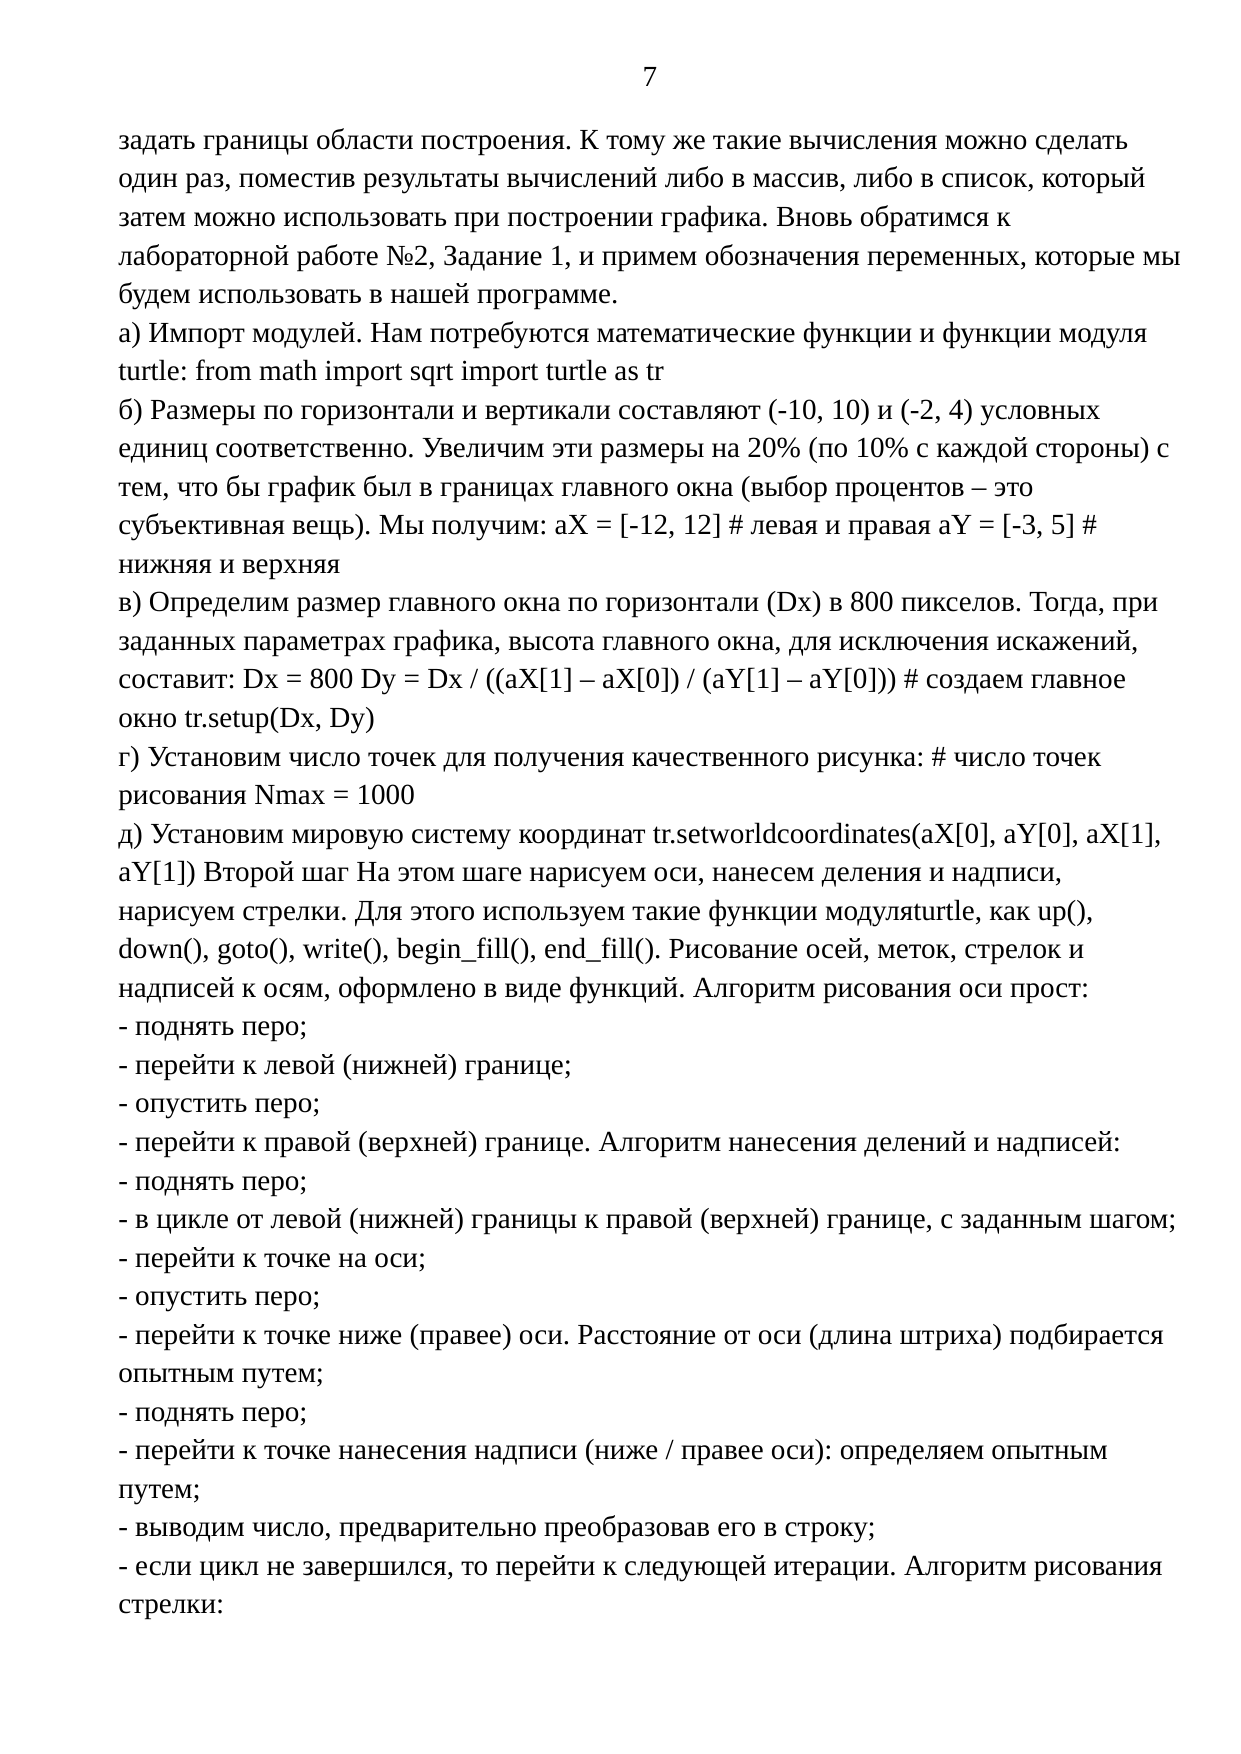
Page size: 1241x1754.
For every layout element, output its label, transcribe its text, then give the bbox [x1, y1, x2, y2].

text задать границы области построения. К тому же такие вычисления можно сделать один раз, поместив результаты вычислений либо в массив, либо в список, который затем можно использовать при построении графика. Вновь обратимся к лабораторной работе №2, Задание 1, и примем обозначения переменных, которые мы будем использовать в нашей программе. [118, 122, 1181, 310]
text г) Установим число точек для получения качественного рисунка: # число точек рисования Nmax = 1000 [118, 739, 1181, 811]
text - перейти к правой (верхней) границе. Алгоритм нанесения делений и надписей: [118, 1124, 1181, 1158]
text - поднять перо; [118, 1008, 1181, 1042]
text - перейти к точке ниже (правее) оси. Расстояние от оси (длина штриха) подбирается опытным путем; [118, 1317, 1181, 1389]
text - опустить перо; [118, 1278, 1181, 1312]
text - в цикле от левой (нижней) границы к правой (верхней) границе, с заданным шагом; [118, 1201, 1181, 1235]
text д) Установим мировую систему координат tr.setworldcoordinates(aX[0], aY[0], aX[1], aY[1]) Второй шаг На этом шаге нарисуем оси, нанесем деления и надписи, нарисуем стрелки. Для этого используем такие функции модуляturtle, как up(), down(), goto(), write(), begin_fill(), end_fill(). Рисование осей, меток, стрелок и надписей к осям, оформлено в виде функций. Алгоритм рисования оси прост: [118, 816, 1181, 1003]
text - перейти к точке на оси; [118, 1240, 1181, 1273]
text - перейти к точке нанесения надписи (ниже / правее оси): определяем опытным путем; [118, 1432, 1181, 1504]
text а) Импорт модулей. Нам потребуются математические функции и функции модуля turtle: from math import sqrt import turtle as tr [118, 315, 1181, 387]
text - опустить перо; [118, 1086, 1181, 1119]
text - поднять перо; [118, 1163, 1181, 1196]
text - перейти к левой (нижней) границе; [118, 1047, 1181, 1081]
text - если цикл не завершился, то перейти к следующей итерации. Алгоритм рисования стрелки: [118, 1548, 1181, 1620]
text - выводим число, предварительно преобразовав его в строку; [118, 1509, 1181, 1543]
text б) Размеры по горизонтали и вертикали составляют (-10, 10) и (-2, 4) условных единиц соответственно. Увеличим эти размеры на 20% (по 10% с каждой стороны) с тем, что бы график был в границах главного окна (выбор процентов – это субъективная вещь). Мы получим: aX = [-12, 12] # левая и правая aY = [-3, 5] # нижняя и верхняя [118, 392, 1181, 579]
text - поднять перо; [118, 1394, 1181, 1427]
text в) Определим размер главного окна по горизонтали (Dx) в 800 пикселов. Тогда, при заданных параметрах графика, высота главного окна, для исключения искажений, составит: Dx = 800 Dy = Dx / ((aX[1] – aX[0]) / (aY[1] – aY[0])) # создаем главное окно tr.setup(Dx, Dy) [118, 584, 1181, 734]
